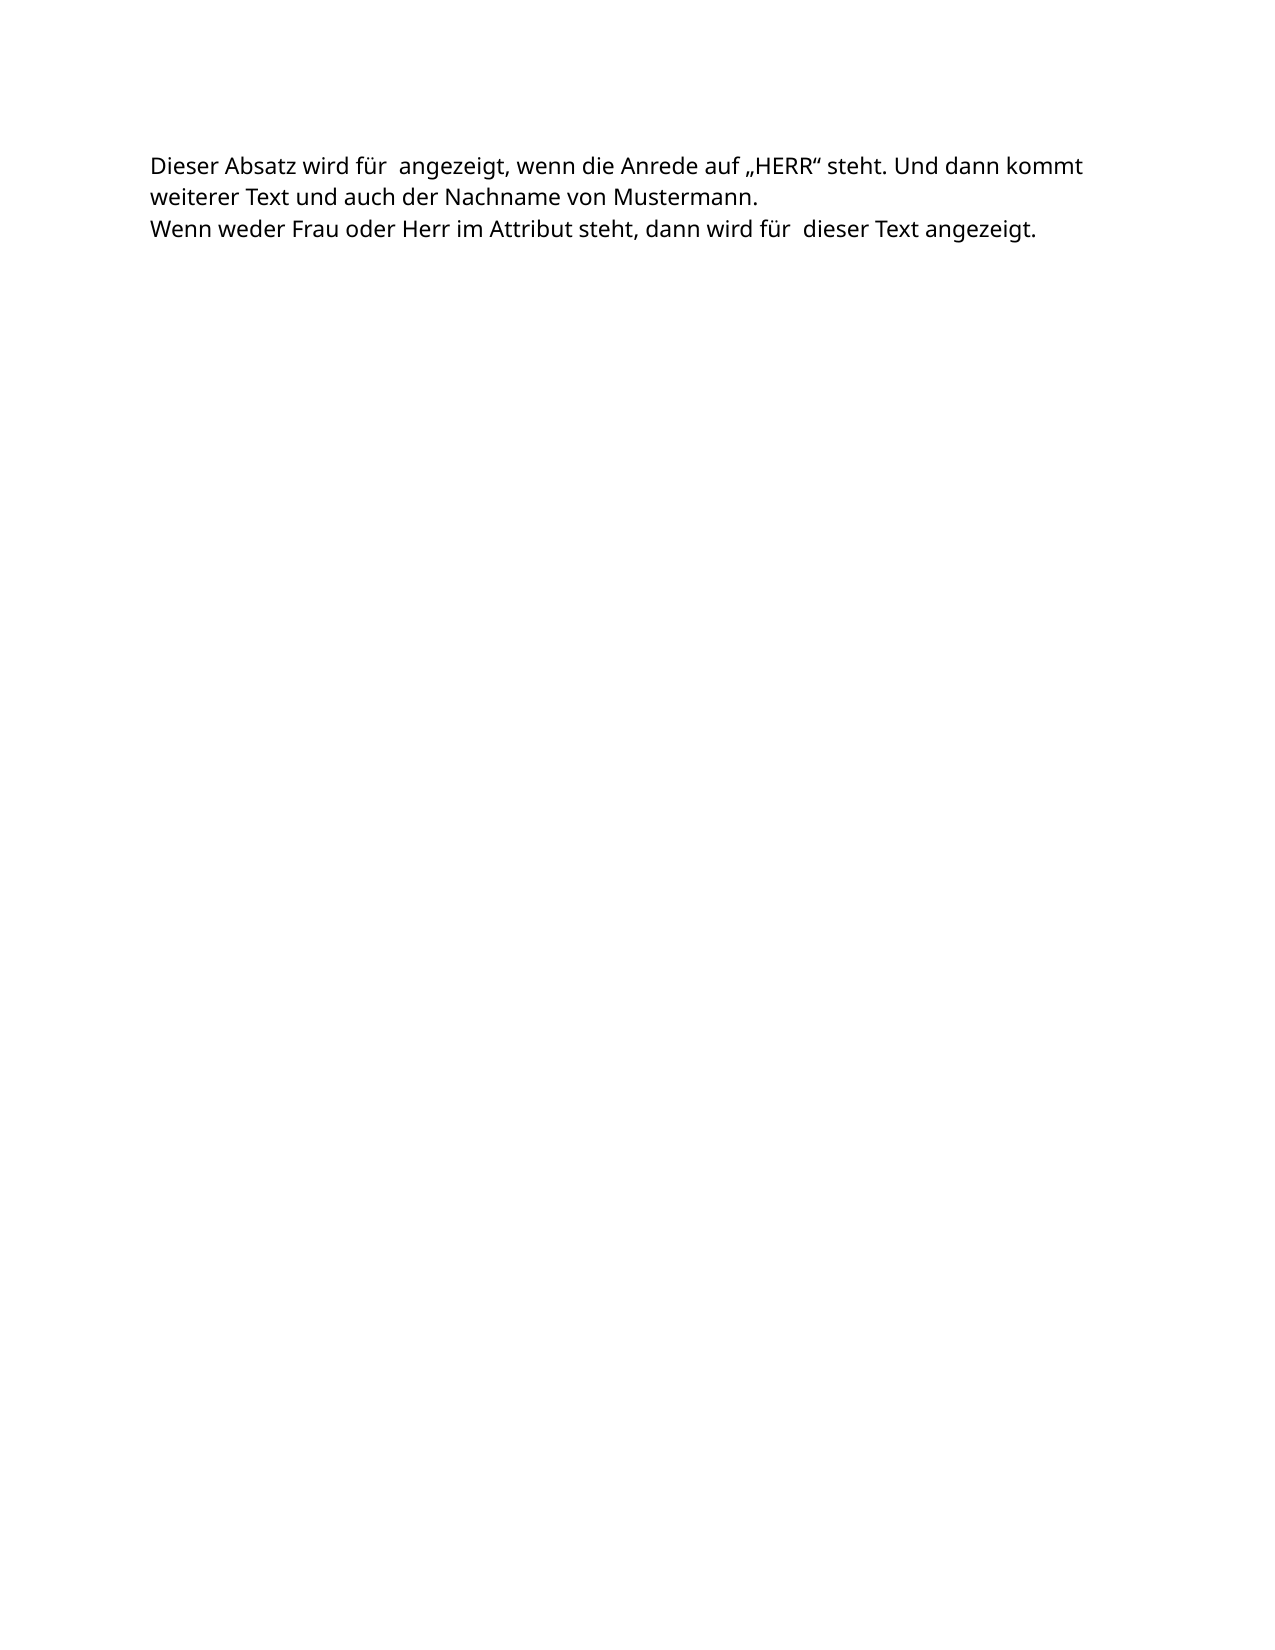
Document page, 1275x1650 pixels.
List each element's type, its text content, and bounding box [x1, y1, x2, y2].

text Dieser Absatz wird für angezeigt, wenn die Anrede auf „HERR“ steht. Und dann kommt weiterer Text und auch der Nachname von Mustermann. [150, 150, 1125, 212]
text Wenn weder Frau oder Herr im Attribut steht, dann wird für dieser Text angezeigt. [150, 212, 1125, 244]
